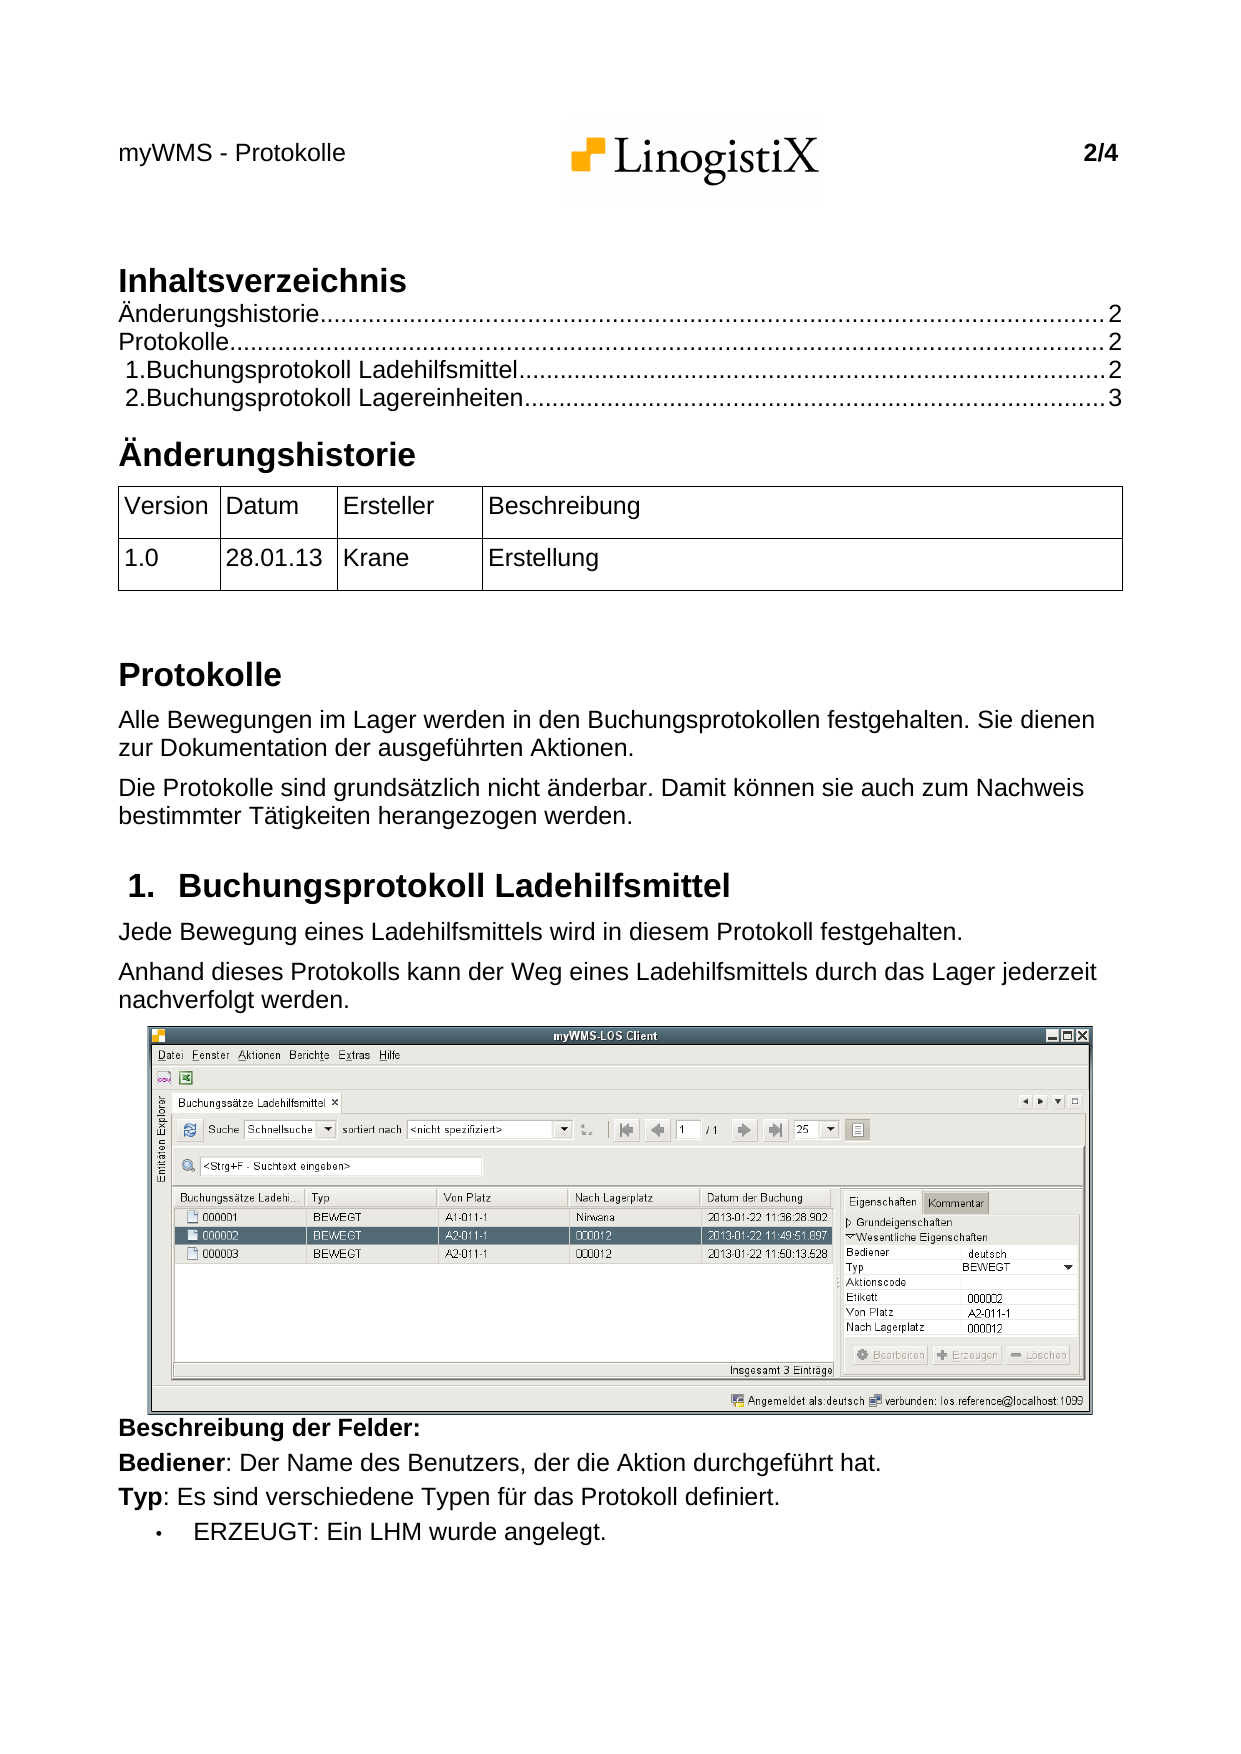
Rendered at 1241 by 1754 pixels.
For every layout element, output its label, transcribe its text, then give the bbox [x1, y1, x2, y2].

text Alle Bewegungen im Lager werden in den Buchungsprotokollen festgehalten. Sie dienen zur Dokumentation der ausgeführten Aktionen. [118, 706, 1122, 762]
table_cell Krane [338, 539, 482, 590]
table_header Version [119, 487, 220, 538]
table_header Beschreibung [483, 487, 1122, 538]
text Typ: Es sind verschiedene Typen für das Protokoll definiert. [118, 1483, 1122, 1511]
table_cell Erstellung [483, 539, 1122, 590]
picture [564, 118, 825, 205]
text Beschreibung der Felder: [118, 1026, 1122, 1442]
subtitle Änderungshistorie [118, 436, 1122, 474]
table_cell 1.0 [119, 539, 220, 590]
table_header Datum [221, 487, 337, 538]
text Anhand dieses Protokolls kann der Weg eines Ladehilfsmittels durch das Lager jederzeit nachverfolgt werden. [118, 958, 1122, 1014]
text Protokolle 2 [118, 328, 1122, 356]
text Bediener: Der Name des Benutzers, der die Aktion durchgeführt hat. [118, 1449, 1122, 1477]
list ERZEUGT: Ein LHM wurde angelegt. [156, 1517, 1122, 1545]
table_cell 28.01.13 [221, 539, 337, 590]
subtitle Protokolle [118, 656, 1122, 693]
text 1.Buchungsprotokoll Ladehilfsmittel 2 [118, 356, 1122, 383]
picture [147, 1026, 1093, 1415]
subtitle Inhaltsverzeichnis [118, 262, 1122, 300]
text 2.Buchungsprotokoll Lagereinheiten 3 [118, 383, 1122, 411]
text Änderungshistorie 2 [118, 300, 1122, 328]
subtitle Buchungsprotokoll Ladehilfsmittel [118, 867, 1122, 905]
text Jede Bewegung eines Ladehilfsmittels wird in diesem Protokoll festgehalten. [118, 917, 1122, 945]
table_header Ersteller [338, 487, 482, 538]
text Die Protokolle sind grundsätzlich nicht änderbar. Damit können sie auch zum Nachweis bestimmter Tätigkeiten herangezogen werden. [118, 774, 1122, 830]
